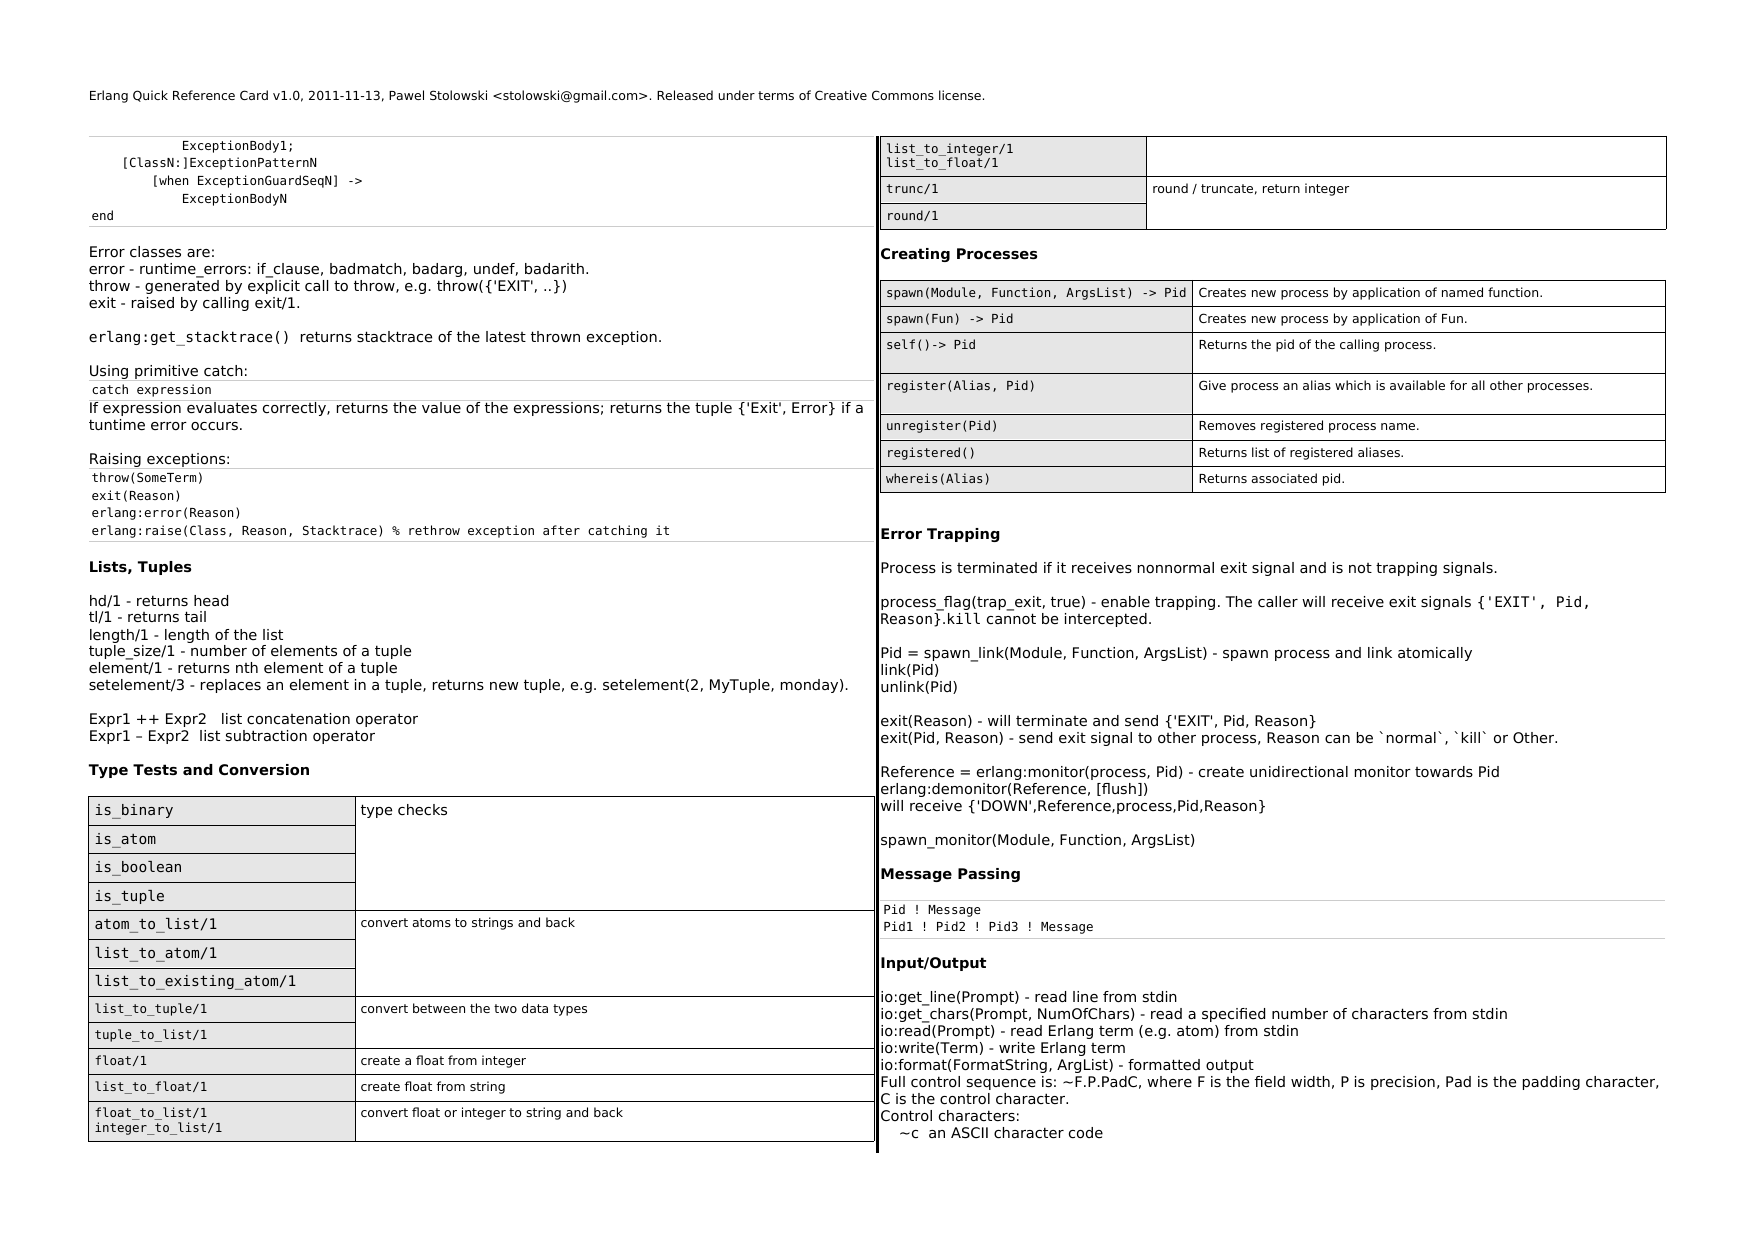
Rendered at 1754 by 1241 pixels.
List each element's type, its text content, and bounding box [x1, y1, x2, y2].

table_cell round/1 [881, 204, 1146, 229]
table_cell convert float or integer to string and back [356, 1102, 874, 1141]
text throw - generated by explicit call to throw, e.g. throw({'EXIT', ..}) [88, 278, 874, 294]
table_cell unregister(Pid) [881, 415, 1192, 439]
text element/1 - returns nth element of a tuple [88, 660, 874, 677]
table_cell convert between the two data types [356, 997, 874, 1048]
text io:get_line(Prompt) - read line from stdin [880, 989, 1665, 1006]
text process_flag(trap_exit, true) - enable trapping. The caller will receive exit signals {'EXIT', Pid, Reason}.kill cannot be intercepted. [880, 594, 1665, 628]
text ExceptionBody1; [88, 137, 874, 153]
table_cell list_to_existing_atom/1 [89, 969, 355, 996]
text Pid ! Message [880, 901, 1665, 917]
text Message Passing [880, 866, 1665, 882]
text io:read(Prompt) - read Erlang term (e.g. atom) from stdin [880, 1023, 1665, 1039]
text ~c an ASCII character code [880, 1124, 1665, 1141]
text catch expression [88, 381, 874, 400]
text unlink(Pid) [880, 679, 1665, 696]
text erlang:error(Reason) [88, 503, 874, 521]
table_cell registered() [881, 441, 1192, 466]
text exit - raised by calling exit/1. [88, 294, 874, 312]
table_cell spawn(Fun) -> Pid [881, 307, 1192, 332]
table_cell float/1 [89, 1049, 355, 1074]
text Process is terminated if it receives nonnormal exit signal and is not trapping signals. [880, 560, 1665, 577]
table_cell self()-> Pid [881, 333, 1192, 373]
text Pid1 ! Pid2 ! Pid3 ! Message [880, 917, 1665, 938]
text Raising exceptions: [88, 451, 874, 468]
text ExceptionBodyN [88, 188, 874, 206]
text link(Pid) [880, 662, 1665, 679]
table_cell [1147, 137, 1666, 176]
text erlang:get_stacktrace() returns stacktrace of the latest thrown exception. [88, 328, 874, 346]
text Using primitive catch: [88, 362, 874, 379]
text [ClassN:]ExceptionPatternN [88, 153, 874, 171]
table_cell float_to_list/1 integer_to_list/1 [89, 1102, 355, 1141]
text Control characters: [880, 1107, 1665, 1124]
table_cell list_to_float/1 [89, 1075, 355, 1101]
text exit(Reason) - will terminate and send {'EXIT', Pid, Reason} [880, 713, 1665, 730]
text Error classes are: [88, 244, 874, 261]
text spawn_monitor(Module, Function, ArgsList) [880, 832, 1665, 848]
text tl/1 - returns tail [88, 609, 874, 626]
table_header type checks [356, 797, 874, 910]
table_cell Creates new process by application of Fun. [1193, 307, 1665, 332]
text erlang:raise(Class, Reason, Stacktrace) % rethrow exception after catching it [88, 521, 874, 541]
table_cell create float from string [356, 1075, 874, 1101]
table_cell Returns associated pid. [1193, 467, 1665, 492]
table_cell is_tuple [89, 883, 355, 910]
table_cell list_to_atom/1 [89, 940, 355, 967]
table_cell Removes registered process name. [1193, 415, 1665, 439]
text length/1 - length of the list [88, 626, 874, 643]
text end [88, 206, 874, 227]
table_header is_binary [89, 797, 355, 825]
text Creating Processes [880, 246, 1665, 263]
table_cell is_atom [89, 826, 355, 853]
table_cell atom_to_list/1 [89, 911, 355, 939]
table_cell create a float from integer [356, 1049, 874, 1074]
text [when ExceptionGuardSeqN] -> [88, 171, 874, 188]
text io:get_chars(Prompt, NumOfChars) - read a specified number of characters from stdin [880, 1006, 1665, 1023]
text io:format(FormatString, ArgList) - formatted output [880, 1057, 1665, 1073]
table_cell list_to_tuple/1 [89, 997, 355, 1022]
text If expression evaluates correctly, returns the value of the expressions; returns the tuple {'Exit', Error} if a tuntime error occurs. [88, 400, 874, 434]
text erlang:demonitor(Reference, [flush]) [880, 781, 1665, 798]
table_cell whereis(Alias) [881, 467, 1192, 492]
text error - runtime_errors: if_clause, badmatch, badarg, undef, badarith. [88, 261, 874, 278]
text Full control sequence is: ~F.P.PadC, where F is the field width, P is precision, Pad is the padding character, C is the control character. [880, 1073, 1665, 1107]
text setelement/3 - replaces an element in a tuple, returns new tuple, e.g. setelement(2, MyTuple, monday). [88, 677, 874, 694]
table_cell Returns the pid of the calling process. [1193, 333, 1665, 373]
text exit(Pid, Reason) - send exit signal to other process, Reason can be `normal`, `kill` or Other. [880, 730, 1665, 747]
table_cell round / truncate, return integer [1147, 177, 1666, 229]
text throw(SomeTerm) [88, 469, 874, 486]
text exit(Reason) [88, 486, 874, 503]
text Error Trapping [880, 526, 1665, 543]
text tuple_size/1 - number of elements of a tuple [88, 643, 874, 660]
text Expr1 ++ Expr2 list concatenation operator [88, 711, 874, 728]
text Input/Output [880, 955, 1665, 972]
text io:write(Term) - write Erlang term [880, 1039, 1665, 1057]
text will receive {'DOWN',Reference,process,Pid,Reason} [880, 798, 1665, 814]
table_cell tuple_to_list/1 [89, 1023, 355, 1048]
text Expr1 – Expr2 list subtraction operator [88, 728, 874, 745]
table_cell list_to_integer/1 list_to_float/1 [881, 137, 1146, 176]
table_cell Give process an alias which is available for all other processes. [1193, 374, 1665, 413]
table_cell Returns list of registered aliases. [1193, 441, 1665, 466]
table_cell register(Alias, Pid) [881, 374, 1192, 413]
table_cell convert atoms to strings and back [356, 911, 874, 996]
table_header Creates new process by application of named function. [1193, 281, 1665, 306]
table_cell is_boolean [89, 854, 355, 882]
text Lists, Tuples [88, 558, 874, 575]
text Pid = spawn_link(Module, Function, ArgsList) - spawn process and link atomically [880, 645, 1665, 662]
text Type Tests and Conversion [88, 762, 874, 779]
text hd/1 - returns head [88, 592, 874, 609]
table_header spawn(Module, Function, ArgsList) -> Pid [881, 281, 1192, 306]
text Reference = erlang:monitor(process, Pid) - create unidirectional monitor towards Pid [880, 764, 1665, 781]
table_cell trunc/1 [881, 177, 1146, 202]
